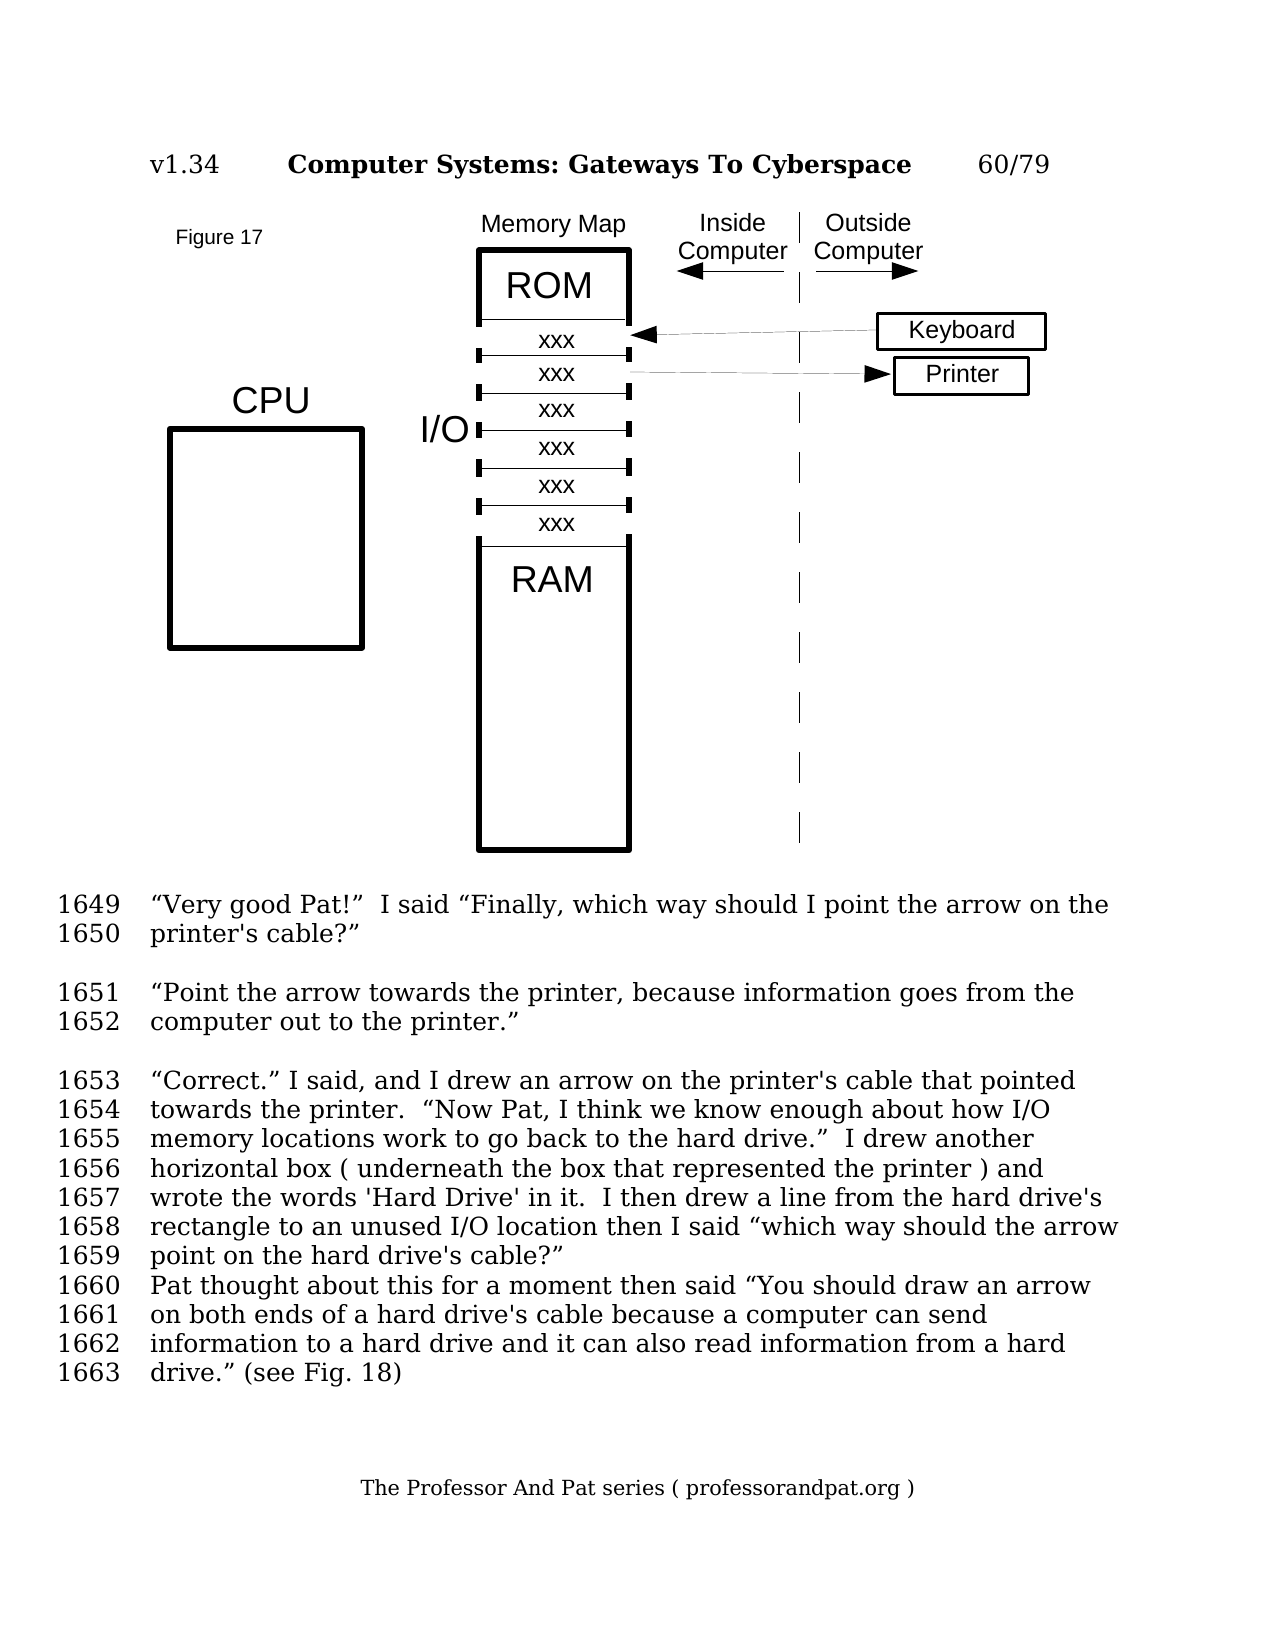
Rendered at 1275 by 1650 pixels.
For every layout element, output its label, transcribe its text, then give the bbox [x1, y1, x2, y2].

text “Point the arrow towards the printer, because information goes from the computer out to the printer.” [150, 978, 1125, 1037]
text Pat thought about this for a moment then said “You should draw an arrow on both ends of a hard drive's cable because a computer can send information to a hard drive and it can also read information from a hard drive.” (see Fig. 18) [150, 1271, 1125, 1388]
text “Very good Pat!” I said “Finally, which way should I point the arrow on the printer's cable?” [150, 890, 1125, 949]
text “Correct.” I said, and I drew an arrow on the printer's cable that pointed towards the printer. “Now Pat, I think we know enough about how I/O memory locations work to go back to the hard drive.” I drew another horizontal box ( underneath the box that represented the printer ) and wrote the words 'Hard Drive' in it. I then drew a line from the hard drive's rectangle to an unused I/O location then I said “which way should the arrow point on the hard drive's cable?” [150, 1066, 1125, 1271]
